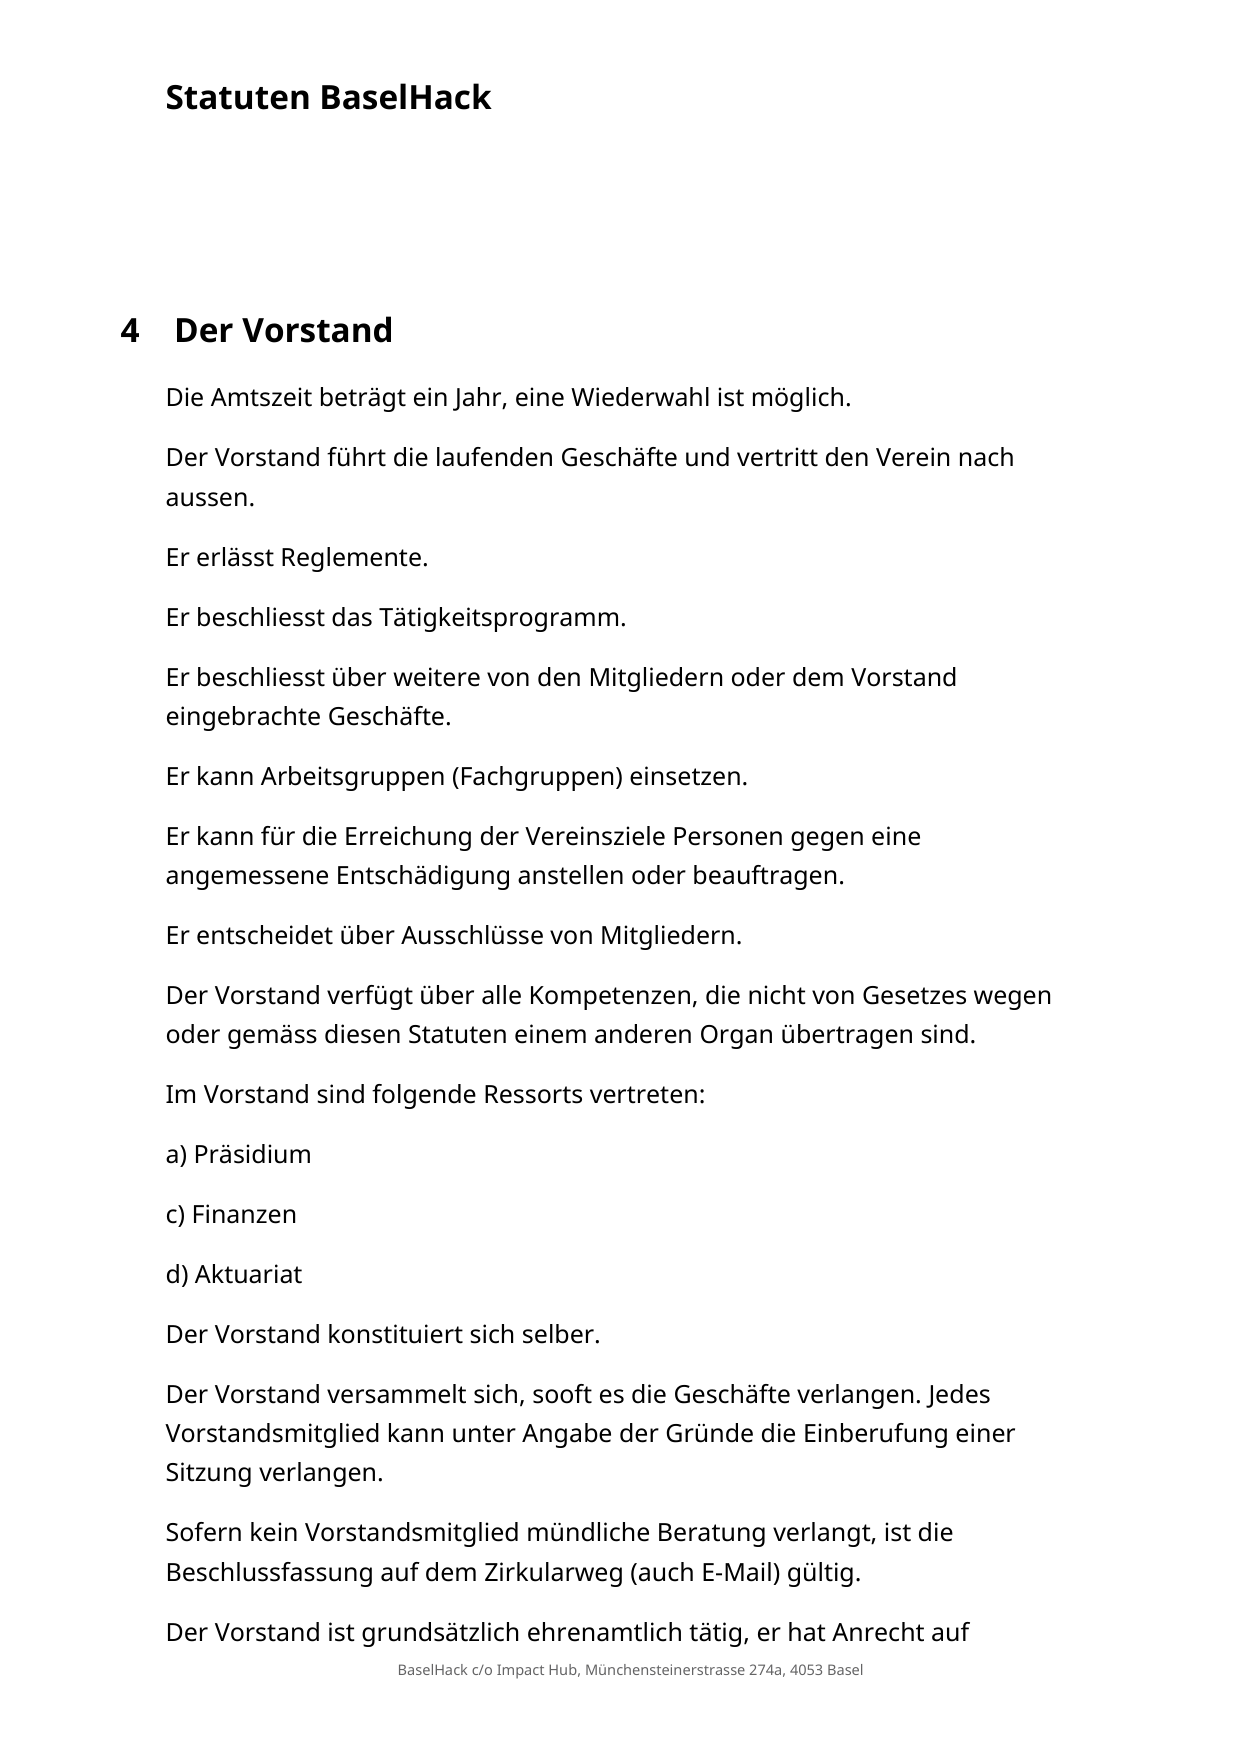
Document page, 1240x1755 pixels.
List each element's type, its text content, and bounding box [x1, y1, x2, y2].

text Der Vorstand versammelt sich, sooft es die Geschäfte verlangen. Jedes Vorstandsmitglied kann unter Angabe der Gründe die Einberufung einer Sitzung verlangen. [165, 1377, 1082, 1489]
text Er entscheidet über Ausschlüsse von Mitgliedern. [165, 918, 1082, 952]
subtitle Der Vorstand [120, 307, 1082, 352]
text Er beschliesst über weitere von den Mitgliedern oder dem Vorstand eingebrachte Geschäfte. [165, 659, 1082, 732]
text Er kann für die Erreichung der Vereinsziele Personen gegen eine angemessene Entschädigung anstellen oder beauftragen. [165, 818, 1082, 892]
text Der Vorstand führt die laufenden Geschäfte und vertritt den Verein nach aussen. [165, 440, 1082, 513]
text Er erlässt Reglemente. [165, 539, 1082, 573]
text Sofern kein Vorstandsmitglied mündliche Beratung verlangt, ist die Beschlussfassung auf dem Zirkularweg (auch E-Mail) gültig. [165, 1515, 1082, 1588]
text Der Vorstand verfügt über alle Kompetenzen, die nicht von Gesetzes wegen oder gemäss diesen Statuten einem anderen Organ übertragen sind. [165, 978, 1082, 1051]
text Er kann Arbeitsgruppen (Fachgruppen) einsetzen. [165, 758, 1082, 792]
text a) Präsidium [165, 1137, 1082, 1171]
text Im Vorstand sind folgende Ressorts vertreten: [165, 1077, 1082, 1111]
text d) Aktuariat [165, 1257, 1082, 1291]
text Die Amtszeit beträgt ein Jahr, eine Wiederwahl ist möglich. [165, 380, 1082, 414]
text c) Finanzen [165, 1197, 1082, 1231]
text Der Vorstand ist grundsätzlich ehrenamtlich tätig, er hat Anrecht auf [165, 1614, 1082, 1648]
text Der Vorstand konstituiert sich selber. [165, 1317, 1082, 1351]
text Er beschliesst das Tätigkeitsprogramm. [165, 599, 1082, 633]
